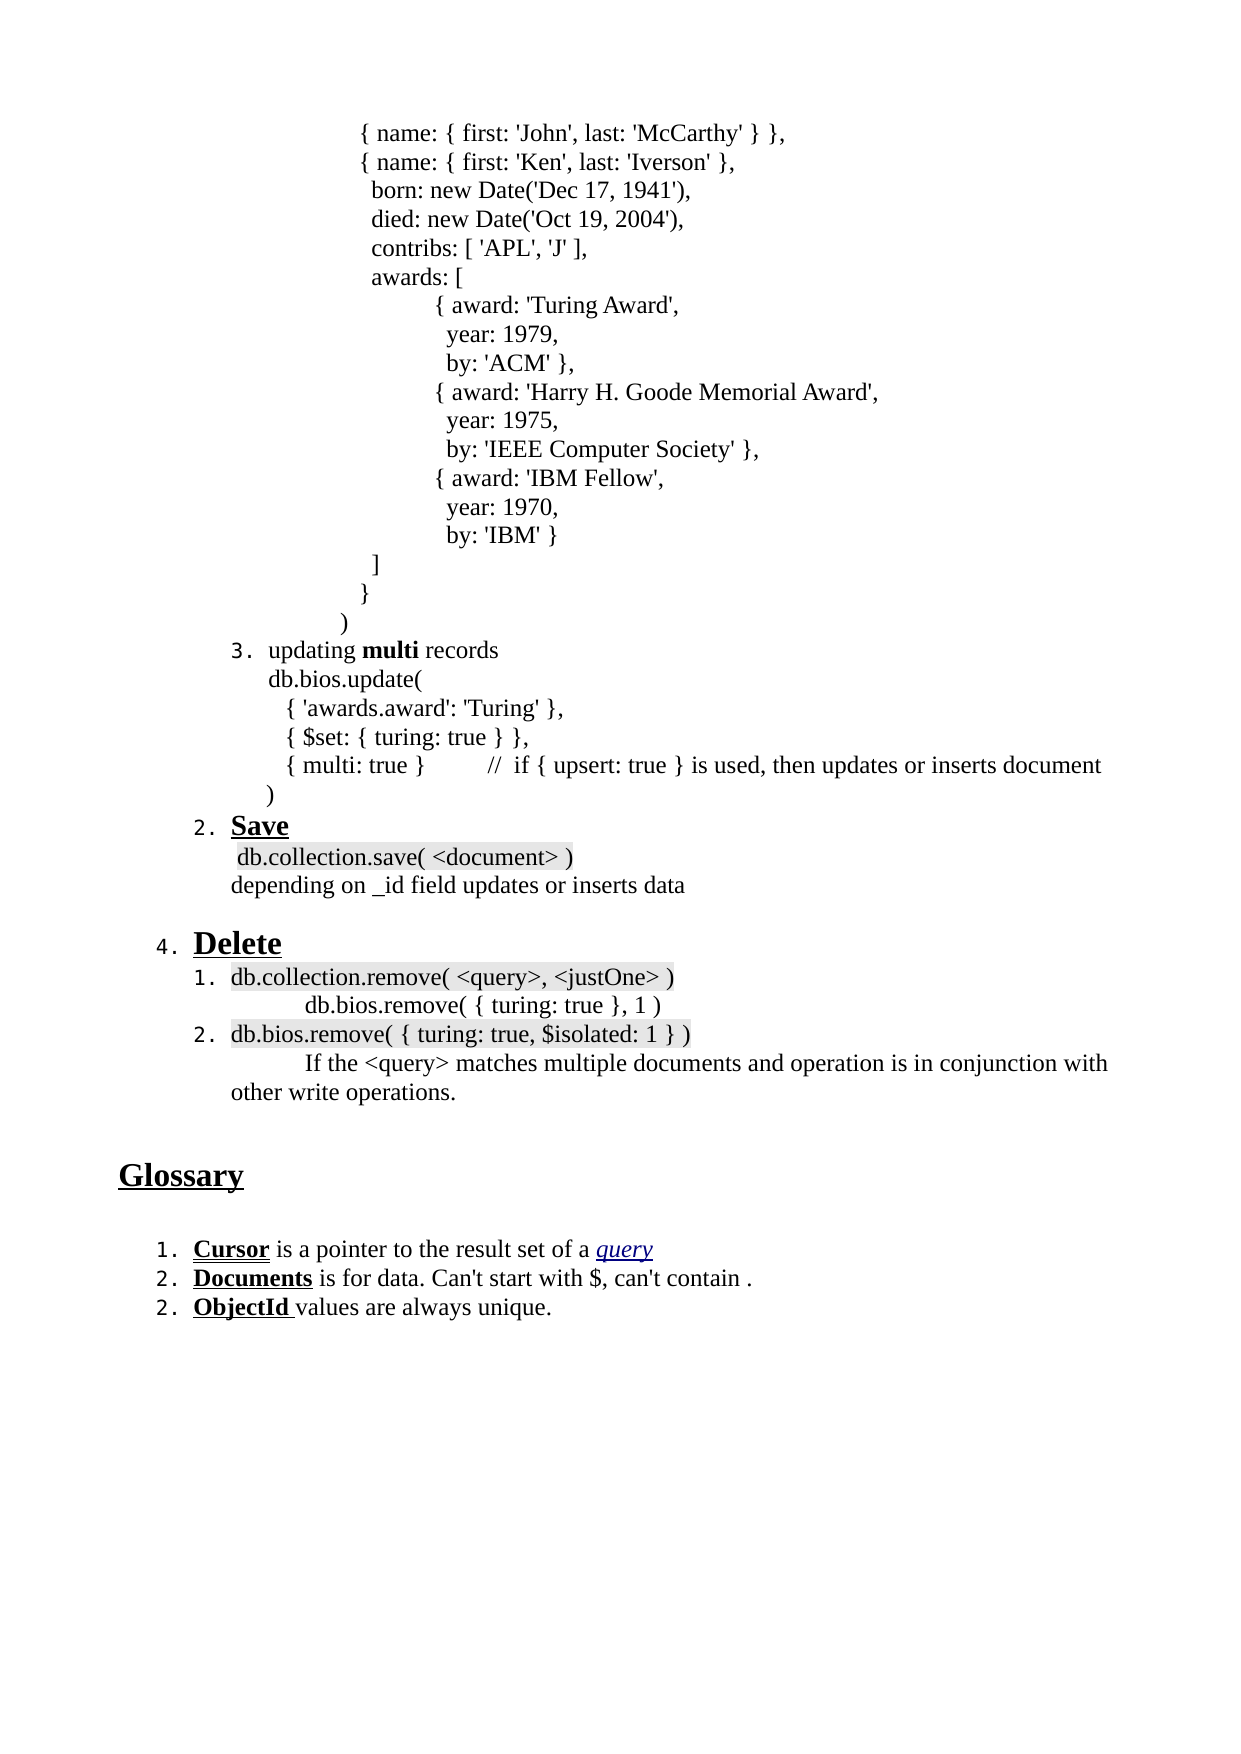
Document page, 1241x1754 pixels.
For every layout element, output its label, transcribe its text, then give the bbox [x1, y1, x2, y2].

text { award: 'Turing Award', [340, 291, 1122, 319]
text { name: { first: 'Ken', last: 'Iverson' }, [340, 147, 1122, 176]
list Delete [156, 923, 1122, 962]
text awards: [ [340, 262, 1122, 291]
subtitle Glossary [118, 1155, 1122, 1193]
text year: 1979, [340, 319, 1122, 348]
text by: 'ACM' }, [340, 348, 1122, 377]
text ] [340, 549, 1122, 578]
list Cursor is a pointer to the result set of a query [156, 1234, 1122, 1263]
list db.bios.remove( { turing: true, $isolated: 1 } ) If the <query> matches multiple documents and operation is in conjunction with other write operations. [193, 1019, 1122, 1106]
list db.collection.remove( <query>, <justOne> ) db.bios.remove( { turing: true }, 1 ) [193, 962, 1122, 1019]
text } [340, 578, 1122, 607]
text by: 'IBM' } [340, 521, 1122, 549]
text { $set: { turing: true } }, [266, 722, 1122, 751]
list updating multi records db.bios.update( [231, 636, 1122, 693]
text { award: 'IBM Fellow', [340, 463, 1122, 492]
text contribs: [ 'APL', 'J' ], [340, 233, 1122, 262]
list ObjectId values are always unique. [156, 1292, 1122, 1321]
text { multi: true } // if { upsert: true } is used, then updates or inserts document [266, 751, 1122, 779]
text { name: { first: 'John', last: 'McCarthy' } }, [340, 118, 1122, 147]
text died: new Date('Oct 19, 2004'), [340, 204, 1122, 233]
text ) [340, 607, 1122, 636]
list Documents is for data. Can't start with $, can't contain . [156, 1263, 1122, 1292]
text { award: 'Harry H. Goode Memorial Award', [340, 377, 1122, 406]
text year: 1970, [340, 492, 1122, 521]
text born: new Date('Dec 17, 1941'), [340, 176, 1122, 204]
text ) [266, 779, 1122, 808]
text { 'awards.award': 'Turing' }, [266, 693, 1122, 722]
list Save db.collection.save( <document> ) depending on _id field updates or inserts data [193, 808, 1122, 923]
text by: 'IEEE Computer Society' }, [340, 434, 1122, 463]
text year: 1975, [340, 406, 1122, 434]
